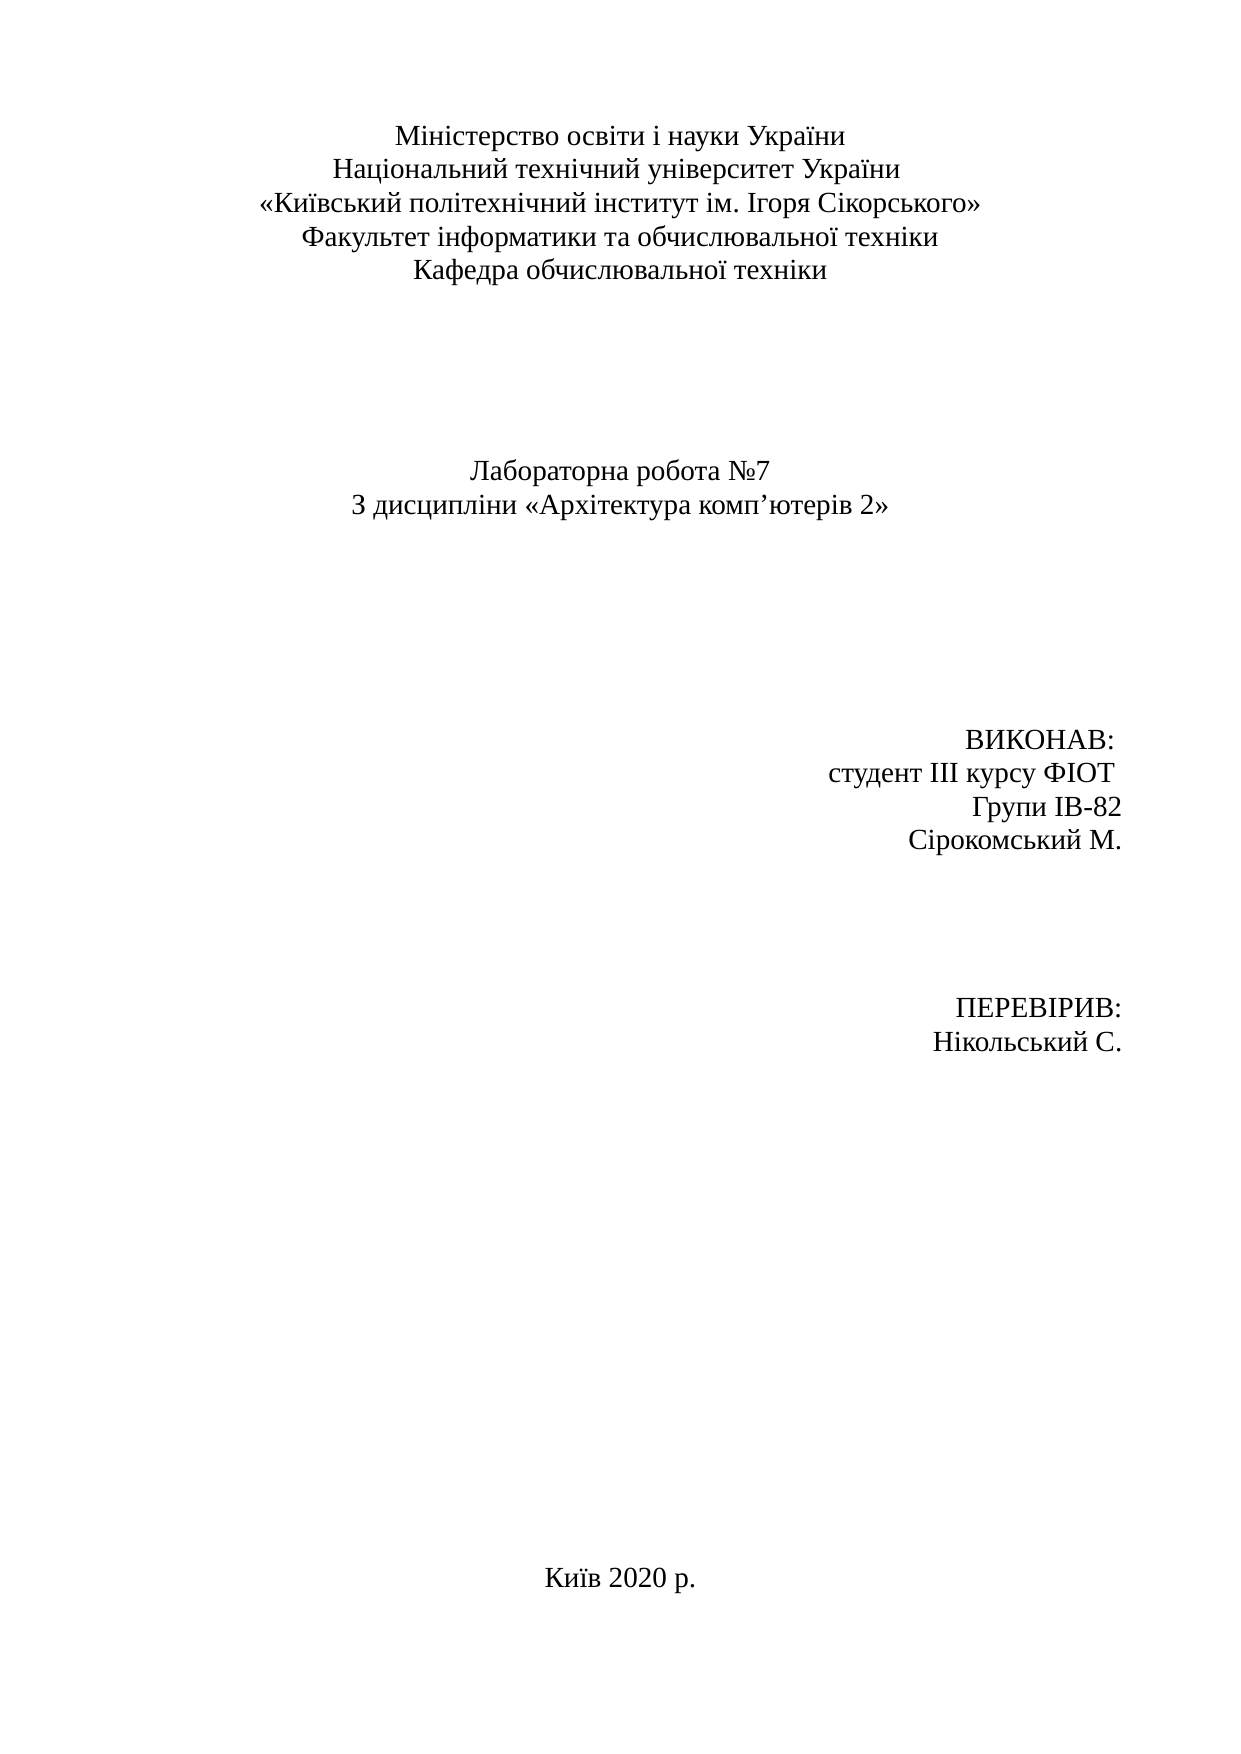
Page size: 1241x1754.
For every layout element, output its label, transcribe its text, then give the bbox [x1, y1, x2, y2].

text ВИКОНАВ: [118, 722, 1122, 755]
text Національний технічний університет України [118, 152, 1122, 185]
text ПЕРЕВІРИВ: [118, 990, 1122, 1024]
text Лабораторна робота №7 [118, 453, 1122, 487]
text Факультет інформатики та обчислювальної техніки [118, 219, 1122, 252]
text Нікольський С. [118, 1024, 1122, 1057]
text Сірокомський М. [118, 822, 1122, 856]
text З дисципліни «Архітектура компʼютерів 2» [118, 487, 1122, 521]
text Київ 2020 р. [118, 1560, 1122, 1594]
text «Київський політехнічний інститут ім. Ігоря Сікорського» [118, 185, 1122, 219]
text студент ІІІ курсу ФІОТ [118, 755, 1122, 789]
text Міністерство освіти і науки України [118, 118, 1122, 152]
text Групи ІB-82 [118, 789, 1122, 822]
text Кафедра обчислювальної техніки [118, 252, 1122, 286]
